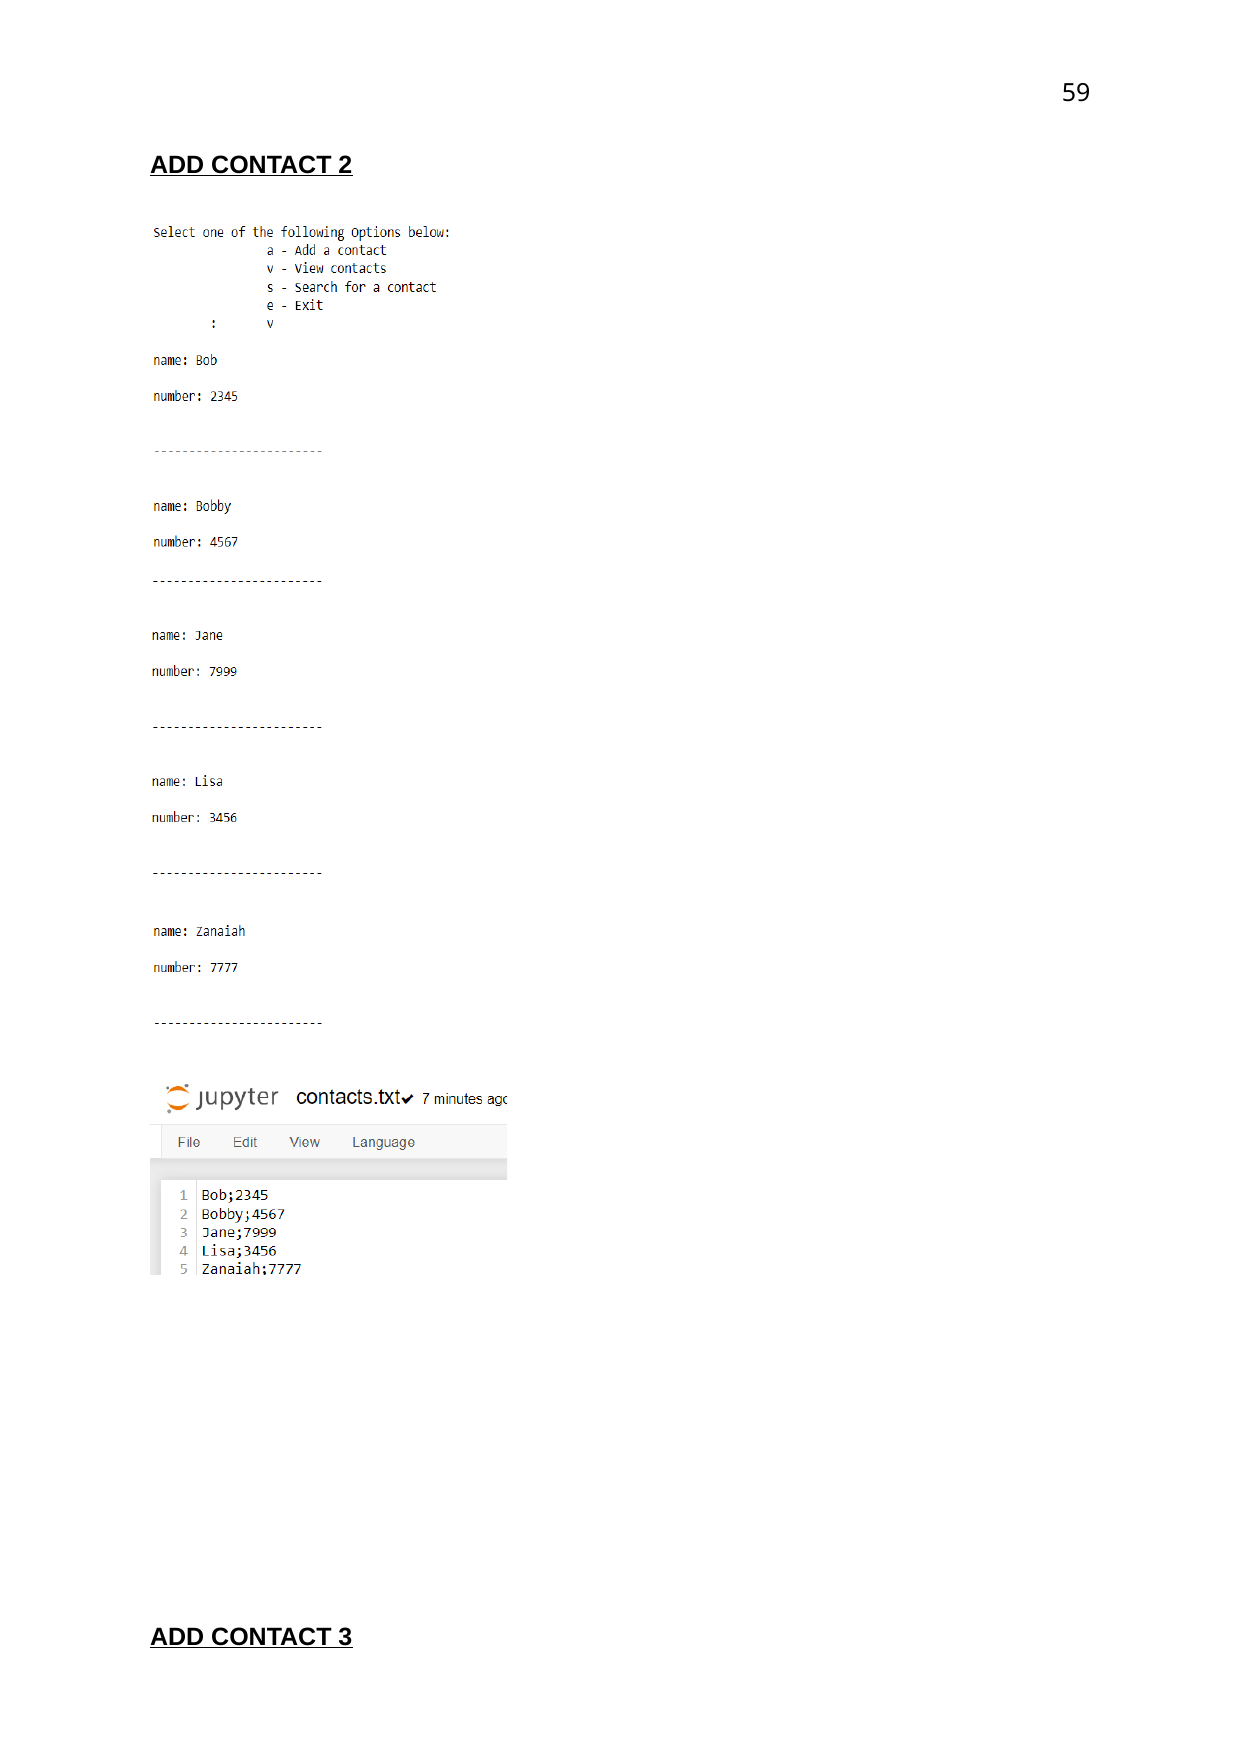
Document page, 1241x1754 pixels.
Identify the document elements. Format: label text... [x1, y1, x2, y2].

text ADD CONTACT 2 [150, 150, 1090, 179]
text ADD CONTACT 3 [150, 1622, 1090, 1651]
